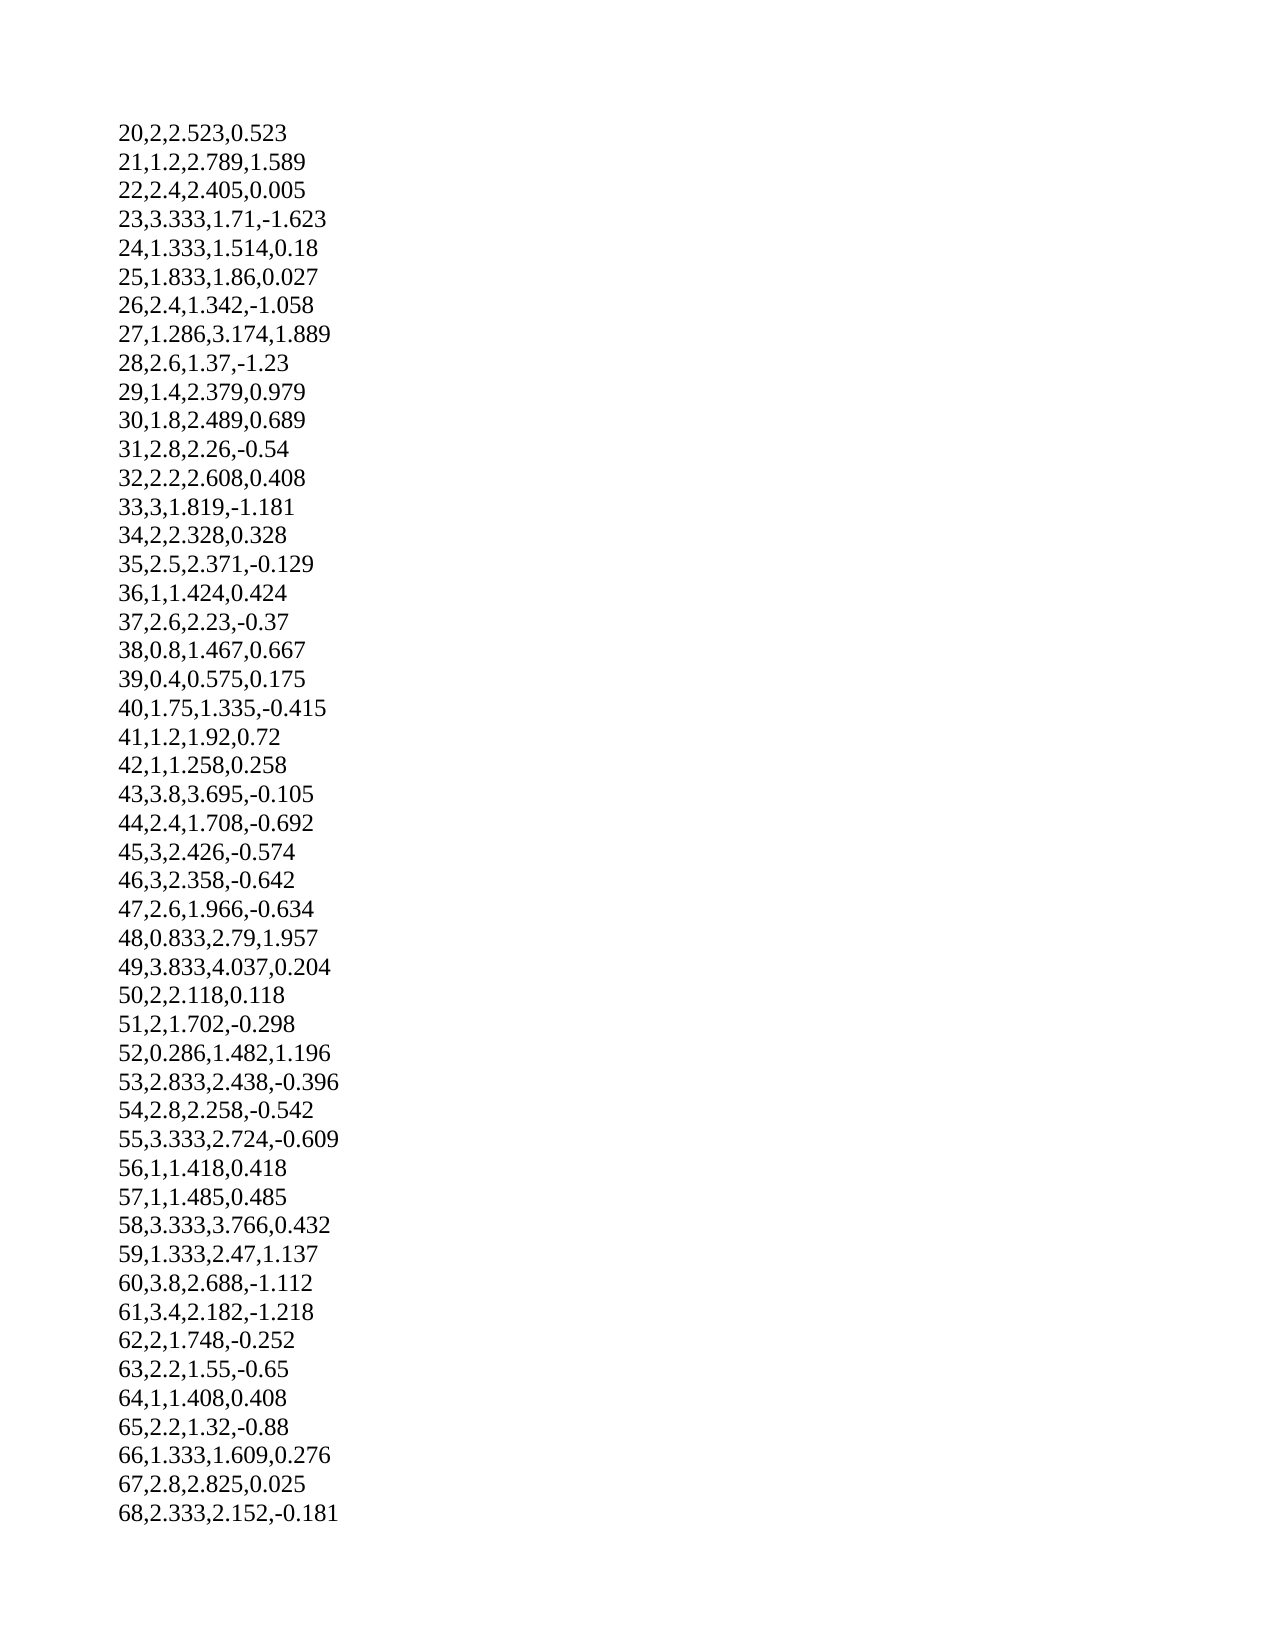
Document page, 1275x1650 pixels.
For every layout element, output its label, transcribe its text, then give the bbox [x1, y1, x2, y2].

text 42,1,1.258,0.258 [118, 751, 1157, 779]
text 51,2,1.702,-0.298 [118, 1009, 1157, 1038]
text 56,1,1.418,0.418 [118, 1153, 1157, 1182]
text 54,2.8,2.258,-0.542 [118, 1096, 1157, 1124]
text 31,2.8,2.26,-0.54 [118, 434, 1157, 463]
text 49,3.833,4.037,0.204 [118, 952, 1157, 981]
text 62,2,1.748,-0.252 [118, 1326, 1157, 1354]
text 43,3.8,3.695,-0.105 [118, 779, 1157, 808]
text 26,2.4,1.342,-1.058 [118, 291, 1157, 319]
text 36,1,1.424,0.424 [118, 578, 1157, 607]
text 59,1.333,2.47,1.137 [118, 1239, 1157, 1268]
text 63,2.2,1.55,-0.65 [118, 1354, 1157, 1383]
text 24,1.333,1.514,0.18 [118, 233, 1157, 262]
text 33,3,1.819,-1.181 [118, 492, 1157, 521]
text 65,2.2,1.32,-0.88 [118, 1412, 1157, 1441]
text 25,1.833,1.86,0.027 [118, 262, 1157, 291]
text 21,1.2,2.789,1.589 [118, 147, 1157, 176]
text 58,3.333,3.766,0.432 [118, 1211, 1157, 1239]
text 30,1.8,2.489,0.689 [118, 406, 1157, 434]
text 57,1,1.485,0.485 [118, 1182, 1157, 1211]
text 50,2,2.118,0.118 [118, 981, 1157, 1009]
text 39,0.4,0.575,0.175 [118, 664, 1157, 693]
text 46,3,2.358,-0.642 [118, 866, 1157, 894]
text 37,2.6,2.23,-0.37 [118, 607, 1157, 636]
text 64,1,1.408,0.408 [118, 1383, 1157, 1412]
text 23,3.333,1.71,-1.623 [118, 204, 1157, 233]
text 27,1.286,3.174,1.889 [118, 319, 1157, 348]
text 60,3.8,2.688,-1.112 [118, 1268, 1157, 1297]
text 48,0.833,2.79,1.957 [118, 923, 1157, 952]
text 29,1.4,2.379,0.979 [118, 377, 1157, 406]
text 34,2,2.328,0.328 [118, 521, 1157, 549]
text 20,2,2.523,0.523 [118, 118, 1157, 147]
text 67,2.8,2.825,0.025 [118, 1469, 1157, 1498]
text 53,2.833,2.438,-0.396 [118, 1067, 1157, 1096]
text 55,3.333,2.724,-0.609 [118, 1124, 1157, 1153]
text 28,2.6,1.37,-1.23 [118, 348, 1157, 377]
text 22,2.4,2.405,0.005 [118, 176, 1157, 204]
text 40,1.75,1.335,-0.415 [118, 693, 1157, 722]
text 35,2.5,2.371,-0.129 [118, 549, 1157, 578]
text 61,3.4,2.182,-1.218 [118, 1297, 1157, 1326]
text 44,2.4,1.708,-0.692 [118, 808, 1157, 837]
text 45,3,2.426,-0.574 [118, 837, 1157, 866]
text 52,0.286,1.482,1.196 [118, 1038, 1157, 1067]
text 68,2.333,2.152,-0.181 [118, 1498, 1157, 1527]
text 38,0.8,1.467,0.667 [118, 636, 1157, 664]
text 66,1.333,1.609,0.276 [118, 1441, 1157, 1469]
text 41,1.2,1.92,0.72 [118, 722, 1157, 751]
text 32,2.2,2.608,0.408 [118, 463, 1157, 492]
text 47,2.6,1.966,-0.634 [118, 894, 1157, 923]
